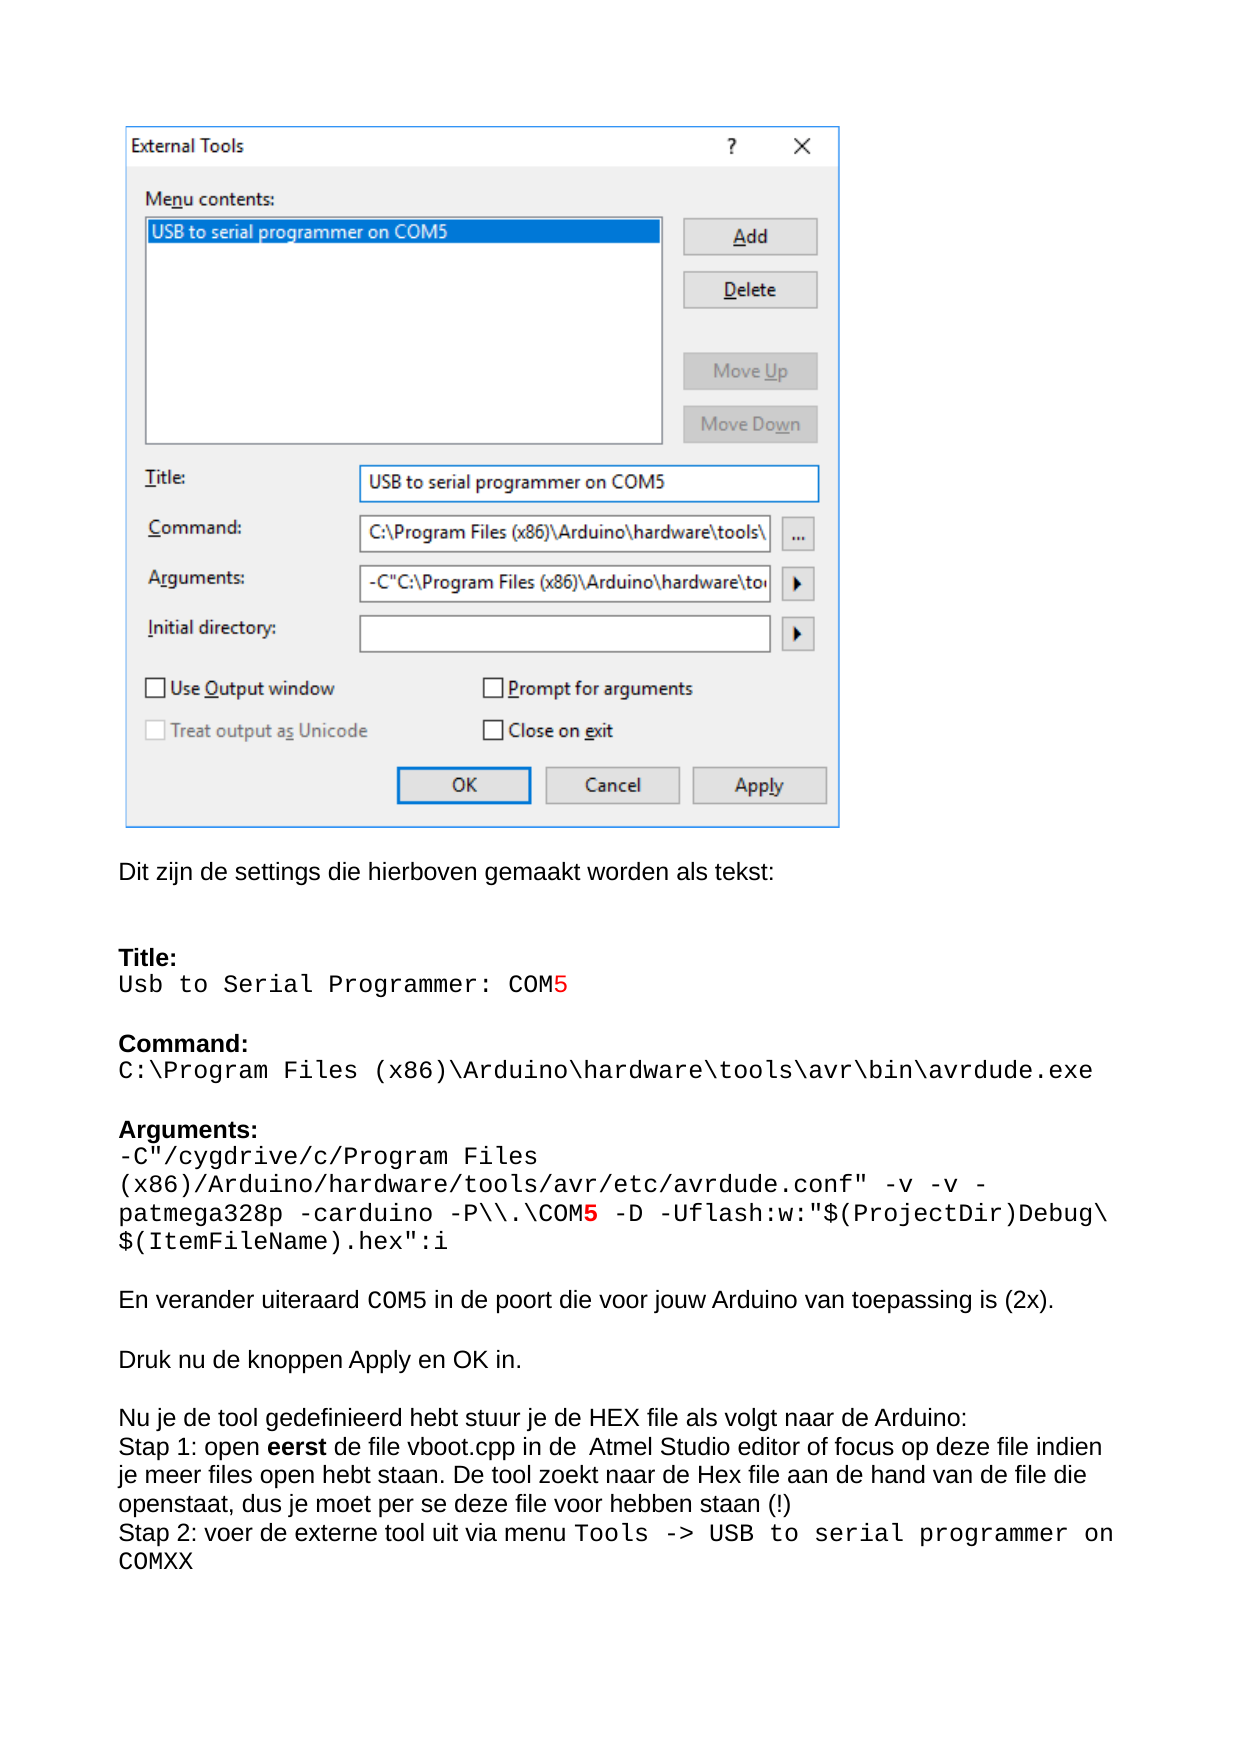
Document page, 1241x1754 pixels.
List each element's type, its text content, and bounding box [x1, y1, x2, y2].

text Command: [118, 1029, 1122, 1058]
text C:\Program Files (x86)\Arduino\hardware\tools\avr\bin\avrdude.exe [118, 1058, 1122, 1086]
text Nu je de tool gedefinieerd hebt stuur je de HEX file als volgt naar de Arduino: [118, 1374, 1122, 1431]
text Stap 1: open eerst de file vboot.cpp in de Atmel Studio editor of focus op deze file indien je meer files open hebt staan. De tool zoekt naar de Hex file aan de hand van de file die openstaat, dus je moet per se deze file voor hebben staan (!) [118, 1431, 1122, 1518]
text En verander uiteraard COM5 in de poort die voor jouw Arduino van toepassing is (2x). [118, 1257, 1122, 1316]
text Usb to Serial Programmer: COM5 [118, 972, 1122, 1000]
text -C"/cygdrive/c/Program Files (x86)/Arduino/hardware/tools/avr/etc/avrdude.conf" -v -v -patmega328p -carduino -P\\.\COM5 -D -Uflash:w:"$(ProjectDir)Debug\$(ItemFileName).hex":i [118, 1143, 1122, 1257]
text Druk nu de knoppen Apply en OK in. [118, 1316, 1122, 1374]
text Stap 2: voer de externe tool uit via menu Tools -> USB to serial programmer on COMXX [118, 1518, 1122, 1577]
text Dit zijn de settings die hierboven gemaakt worden als tekst: [118, 857, 1122, 886]
text Title: [118, 943, 1122, 972]
text Arguments: [118, 1115, 1122, 1143]
picture [125, 126, 840, 828]
